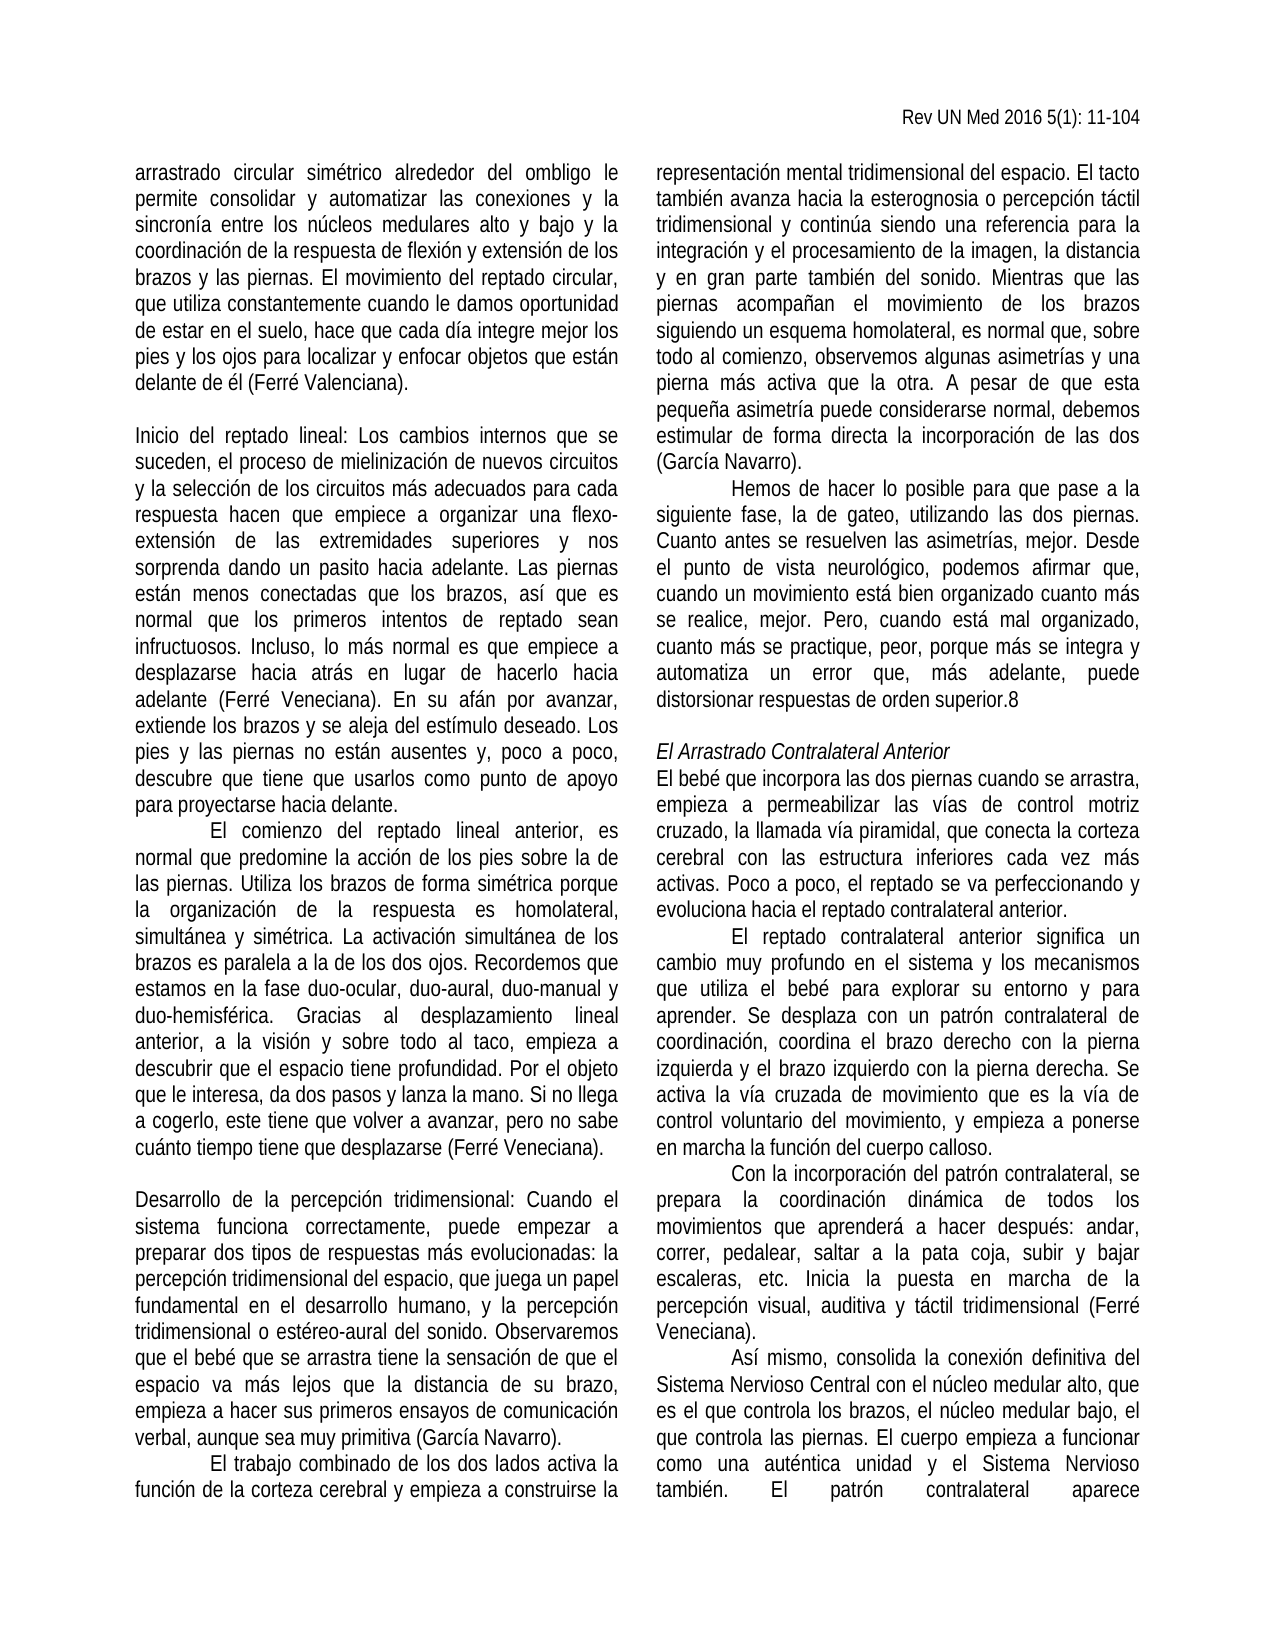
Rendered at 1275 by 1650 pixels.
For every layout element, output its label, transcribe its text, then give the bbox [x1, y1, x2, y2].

text Desarrollo de la percepción tridimensional: Cuando el sistema funciona correctamente, puede empezar a preparar dos tipos de respuestas más evolucionadas: la percepción tridimensional del espacio, que juega un papel fundamental en el desarrollo humano, y la percepción tridimensional o estéreo-aural del sonido. Observaremos que el bebé que se arrastra tiene la sensación de que el espacio va más lejos que la distancia de su brazo, empieza a hacer sus primeros ensayos de comunicación verbal, aunque sea muy primitiva (García Navarro). [135, 1186, 619, 1450]
text Inicio del reptado lineal: Los cambios internos que se suceden, el proceso de mielinización de nuevos circuitos y la selección de los circuitos más adecuados para cada respuesta hacen que empiece a organizar una flexo-extensión de las extremidades superiores y nos sorprenda dando un pasito hacia adelante. Las piernas están menos conectadas que los brazos, así que es normal que los primeros intentos de reptado sean infructuosos. Incluso, lo más normal es que empiece a desplazarse hacia atrás en lugar de hacerlo hacia adelante (Ferré Veneciana). En su afán por avanzar, extiende los brazos y se aleja del estímulo deseado. Los pies y las piernas no están ausentes y, poco a poco, descubre que tiene que usarlos como punto de apoyo para proyectarse hacia delante. [135, 422, 619, 817]
text El comienzo del reptado lineal anterior, es normal que predomine la acción de los pies sobre la de las piernas. Utiliza los brazos de forma simétrica porque la organización de la respuesta es homolateral, simultánea y simétrica. La activación simultánea de los brazos es paralela a la de los dos ojos. Recordemos que estamos en la fase duo-ocular, duo-aural, duo-manual y duo-hemisférica. Gracias al desplazamiento lineal anterior, a la visión y sobre todo al taco, empieza a descubrir que el espacio tiene profundidad. Por el objeto que le interesa, da dos pasos y lanza la mano. Si no llega a cogerlo, este tiene que volver a avanzar, pero no sabe cuánto tiempo tiene que desplazarse (Ferré Veneciana). [135, 817, 619, 1160]
text Con la incorporación del patrón contralateral, se prepara la coordinación dinámica de todos los movimientos que aprenderá a hacer después: andar, correr, pedalear, saltar a la pata coja, subir y bajar escaleras, etc. Inicia la puesta en marcha de la percepción visual, auditiva y táctil tridimensional (Ferré Veneciana). [656, 1160, 1140, 1344]
text El bebé que incorpora las dos piernas cuando se arrastra, empieza a permeabilizar las vías de control motriz cruzado, la llamada vía piramidal, que conecta la corteza cerebral con las estructura inferiores cada vez más activas. Poco a poco, el reptado se va perfeccionando y evoluciona hacia el reptado contralateral anterior. [656, 764, 1140, 923]
text El Arrastrado Contralateral Anterior [656, 738, 1140, 764]
text arrastrado circular simétrico alrededor del ombligo le permite consolidar y automatizar las conexiones y la sincronía entre los núcleos medulares alto y bajo y la coordinación de la respuesta de flexión y extensión de los brazos y las piernas. El movimiento del reptado circular, que utiliza constantemente cuando le damos oportunidad de estar en el suelo, hace que cada día integre mejor los pies y los ojos para localizar y enfocar objetos que están delante de él (Ferré Valenciana). [135, 158, 619, 396]
text El trabajo combinado de los dos lados activa la función de la corteza cerebral y empieza a construirse la [135, 1450, 619, 1502]
text representación mental tridimensional del espacio. El tacto también avanza hacia la esterognosia o percepción táctil tridimensional y continúa siendo una referencia para la integración y el procesamiento de la imagen, la distancia y en gran parte también del sonido. Mientras que las piernas acompañan el movimiento de los brazos siguiendo un esquema homolateral, es normal que, sobre todo al comienzo, observemos algunas asimetrías y una pierna más activa que la otra. A pesar de que esta pequeña asimetría puede considerarse normal, debemos estimular de forma directa la incorporación de las dos (García Navarro). [656, 158, 1140, 475]
text El reptado contralateral anterior significa un cambio muy profundo en el sistema y los mecanismos que utiliza el bebé para explorar su entorno y para aprender. Se desplaza con un patrón contralateral de coordinación, coordina el brazo derecho con la pierna izquierda y el brazo izquierdo con la pierna derecha. Se activa la vía cruzada de movimiento que es la vía de control voluntario del movimiento, y empieza a ponerse en marcha la función del cuerpo calloso. [656, 923, 1140, 1160]
text Así mismo, consolida la conexión definitiva del Sistema Nervioso Central con el núcleo medular alto, que es el que controla los brazos, el núcleo medular bajo, el que controla las piernas. El cuerpo empieza a funcionar como una auténtica unidad y el Sistema Nervioso también. El patrón contralateral aparece [656, 1344, 1140, 1502]
text Hemos de hacer lo posible para que pase a la siguiente fase, la de gateo, utilizando las dos piernas. Cuanto antes se resuelven las asimetrías, mejor. Desde el punto de vista neurológico, podemos afirmar que, cuando un movimiento está bien organizado cuanto más se realice, mejor. Pero, cuando está mal organizado, cuanto más se practique, peor, porque más se integra y automatiza un error que, más adelante, puede distorsionar respuestas de orden superior.8 [656, 475, 1140, 712]
